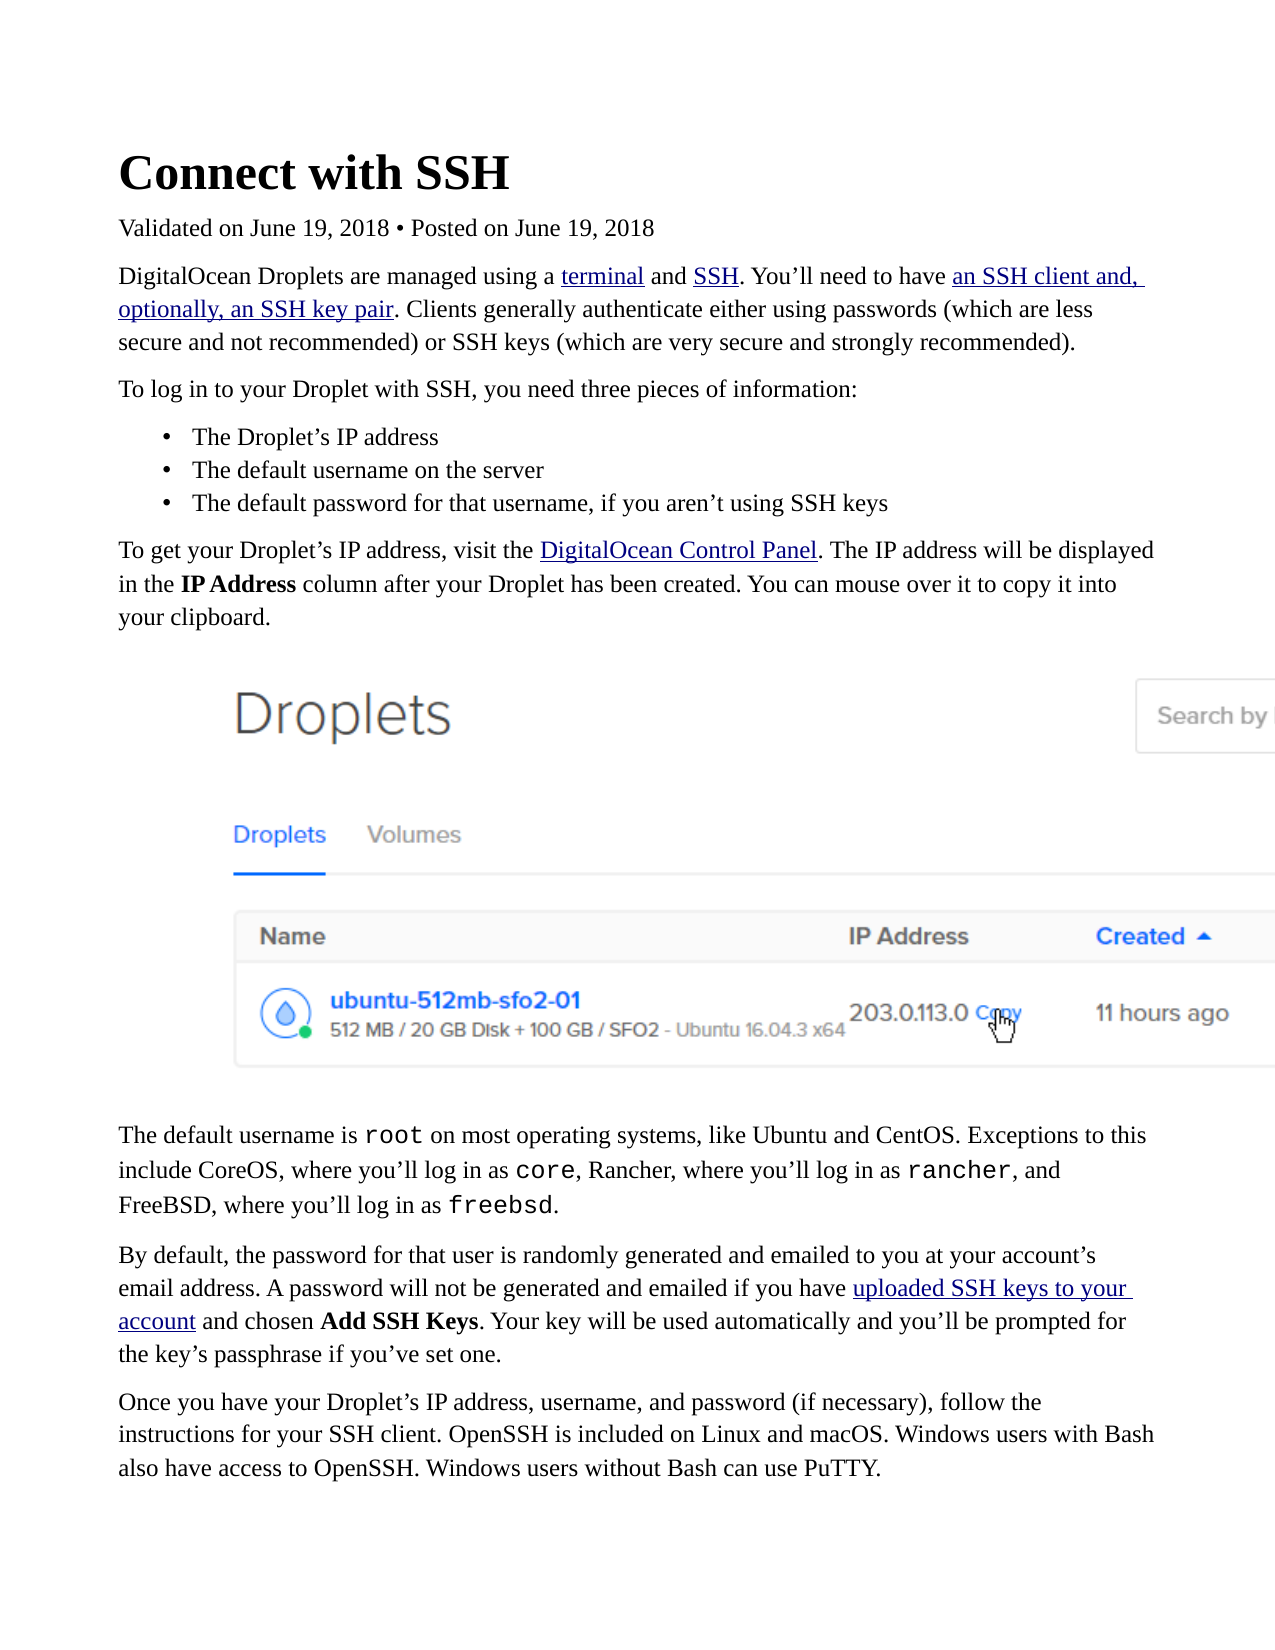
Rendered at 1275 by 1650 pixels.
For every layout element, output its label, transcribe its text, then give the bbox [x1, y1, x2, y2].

list The default password for that username, if you aren’t using SSH keys [162, 488, 1157, 517]
list The Droplet’s IP address [162, 422, 1157, 451]
picture [118, 649, 1275, 1101]
text Validated on June 19, 2018 • Posted on June 19, 2018 [118, 213, 1157, 242]
text DigitalOcean Droplets are managed using a terminal and SSH. You’ll need to have an SSH client and, optionally, an SSH key pair. Clients generally authenticate either using passwords (which are less secure and not recommended) or SSH keys (which are very secure and strongly recommended). [118, 261, 1157, 356]
list The default username on the server [162, 455, 1157, 484]
text To get your Droplet’s IP address, visit the DigitalOcean Control Panel. The IP address will be displayed in the IP Address column after your Droplet has been created. You can mouse over it to copy it into your clipboard. [118, 536, 1157, 630]
text Once you have your Droplet’s IP address, username, and password (if necessary), follow the instructions for your SSH client. OpenSSH is included on Linux and macOS. Windows users with Bash also have access to OpenSSH. Windows users without Bash can use PuTTY. [118, 1387, 1157, 1481]
text By default, the password for that user is randomly generated and emailed to you at your account’s email address. A password will not be generated and emailed if you have uploaded SSH keys to your account and chosen Add SSH Keys. Your key will be used automatically and you’ll be prompted for the key’s passphrase if you’ve set one. [118, 1240, 1157, 1368]
text To log in to your Droplet with SSH, you need three pieces of information: [118, 374, 1157, 403]
text The default username is root on most operating systems, like Ubuntu and CentOS. Exceptions to this include CoreOS, where you’ll log in as core, Rancher, where you’ll log in as rancher, and FreeBSD, where you’ll log in as freebsd. [118, 1120, 1157, 1221]
subtitle Connect with SSH [118, 143, 1157, 201]
